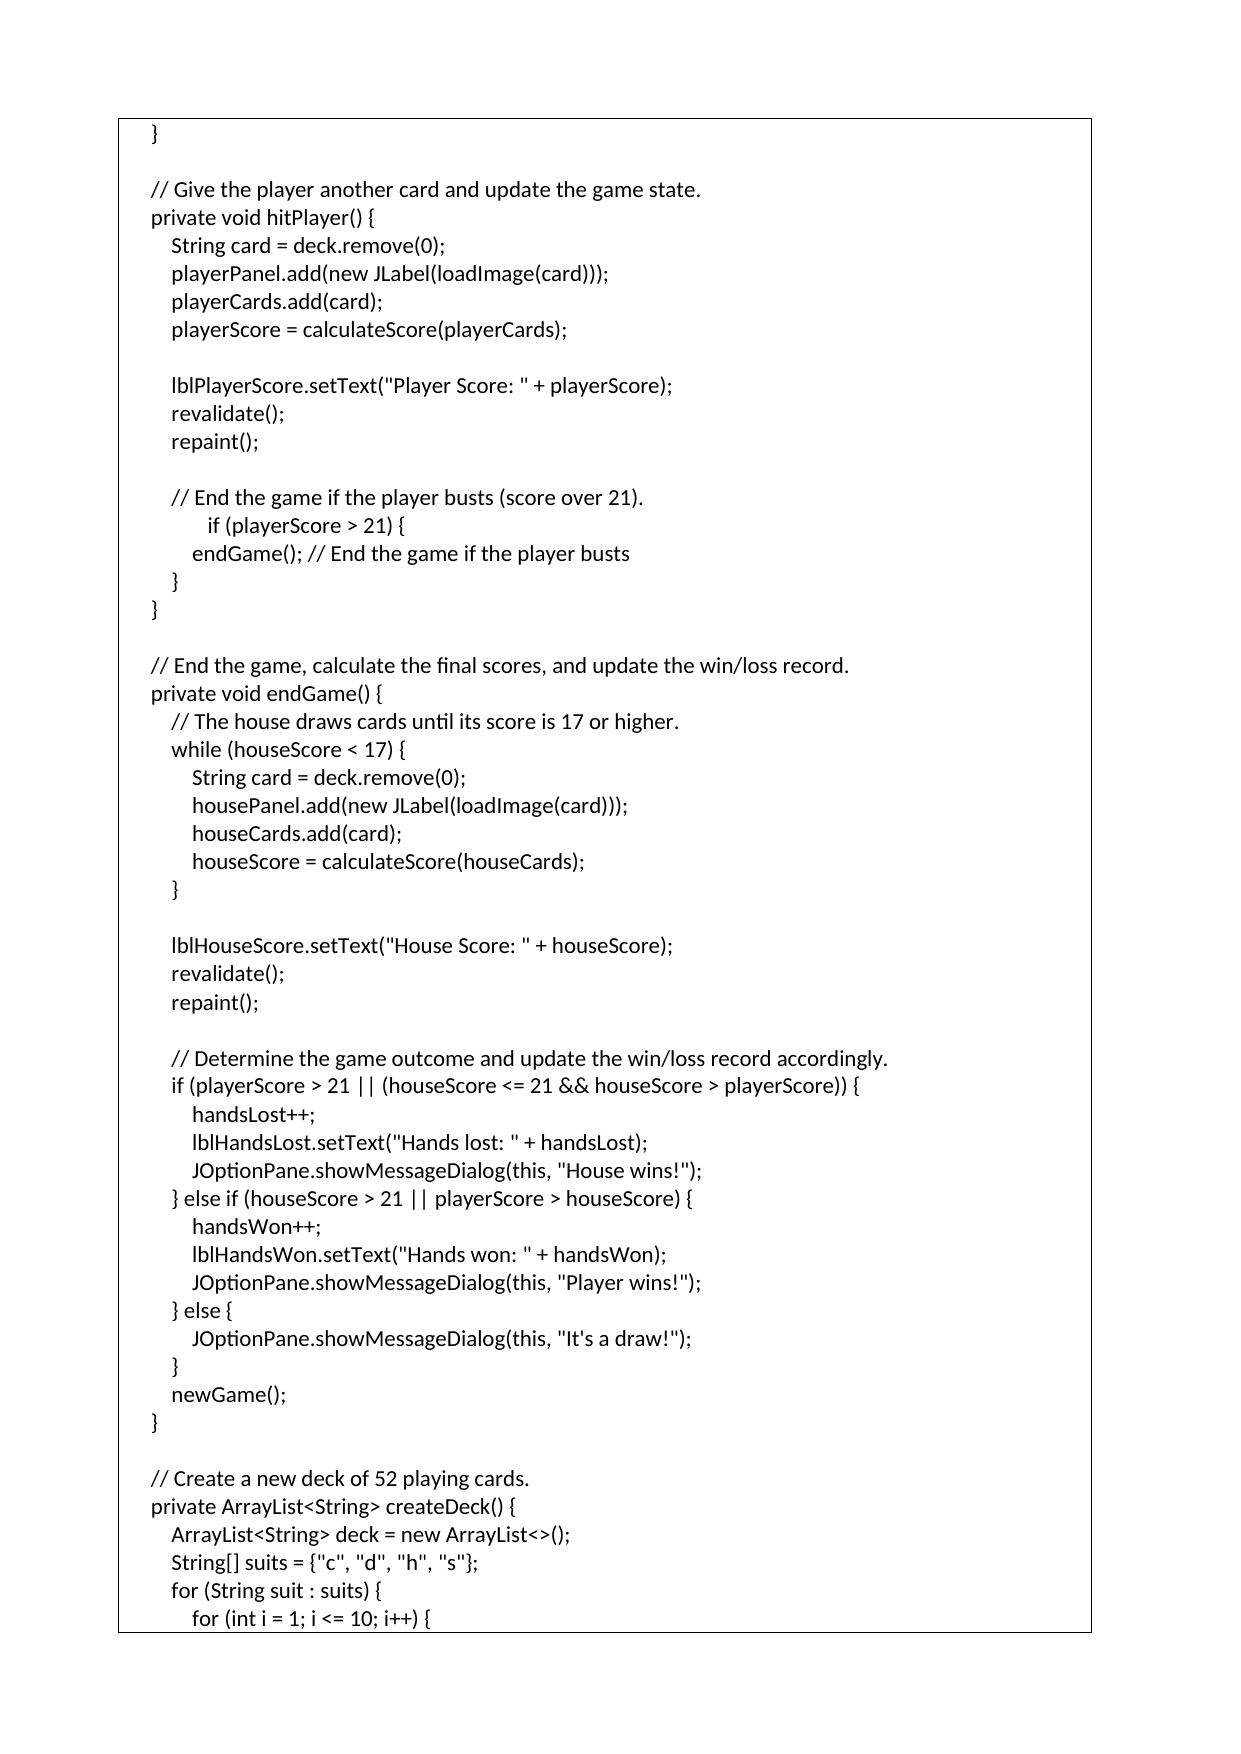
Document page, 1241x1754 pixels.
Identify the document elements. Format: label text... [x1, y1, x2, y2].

table_cell } // Give the player another card and update the game state. private void hitPlayer() { String card = deck.remove(0); playerPanel.add(new JLabel(loadImage(card))); playerCards.add(card); playerScore = calculateScore(playerCards); lblPlayerScore.setText("Player Score: " + playerScore); revalidate(); repaint(); // End the game if the player busts (score over 21). if (playerScore > 21) { endGame(); // End the game if the player busts } } // End the game, calculate the final scores, and update the win/loss record. private void endGame() { // The house draws cards until its score is 17 or higher. while (houseScore < 17) { String card = deck.remove(0); housePanel.add(new JLabel(loadImage(card))); houseCards.add(card); houseScore = calculateScore(houseCards); } lblHouseScore.setText("House Score: " + houseScore); revalidate(); repaint(); // Determine the game outcome and update the win/loss record accordingly. if (playerScore > 21 || (houseScore <= 21 && houseScore > playerScore)) { handsLost++; lblHandsLost.setText("Hands lost: " + handsLost); JOptionPane.showMessageDialog(this, "House wins!"); } else if (houseScore > 21 || playerScore > houseScore) { handsWon++; lblHandsWon.setText("Hands won: " + handsWon); JOptionPane.showMessageDialog(this, "Player wins!"); } else { JOptionPane.showMessageDialog(this, "It's a draw!"); } newGame(); } // Create a new deck of 52 playing cards. private ArrayList<String> createDeck() { ArrayList<String> deck = new ArrayList<>(); String[] suits = {"c", "d", "h", "s"}; for (String suit : suits) { for (int i = 1; i <= 10; i++) { [119, 119, 1091, 1632]
